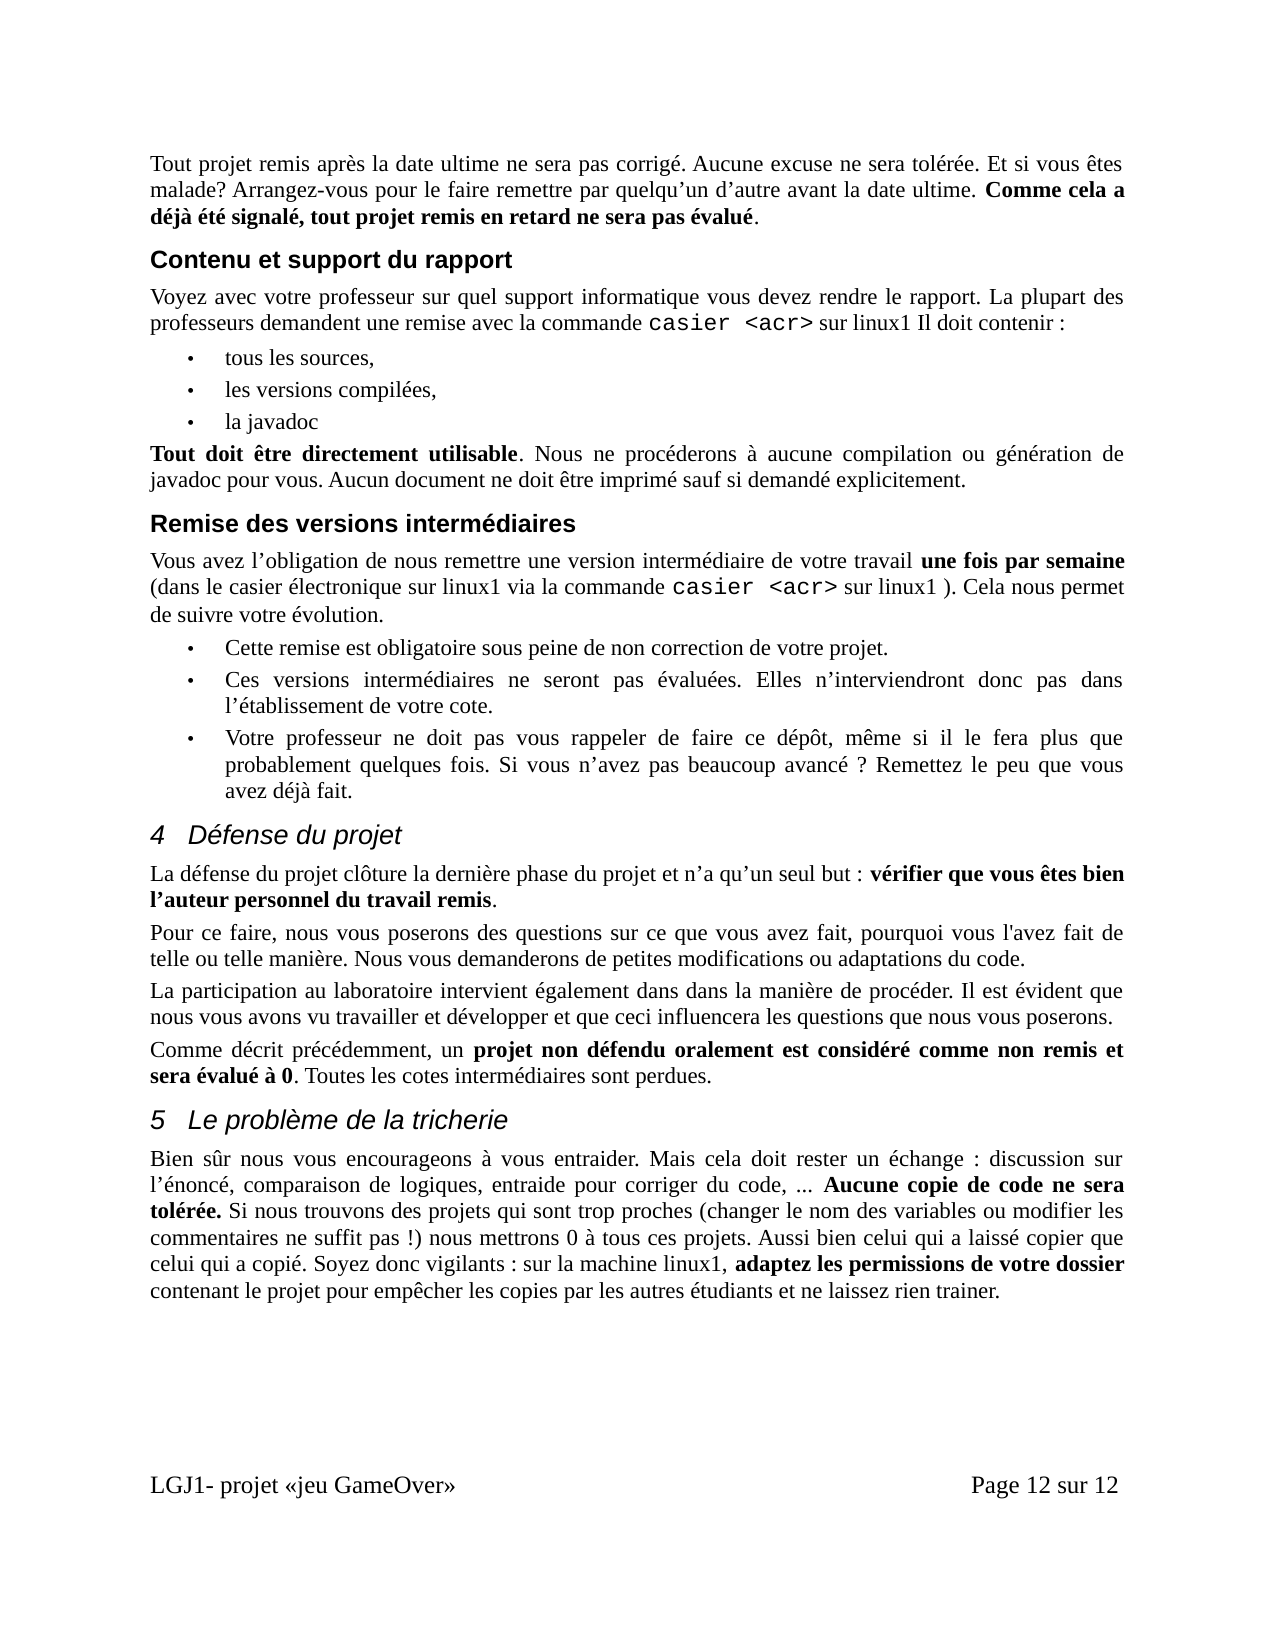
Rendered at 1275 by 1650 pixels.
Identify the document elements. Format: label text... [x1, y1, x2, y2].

text Pour ce faire, nous vous poserons des questions sur ce que vous avez fait, pourquoi vous l'avez fait de telle ou telle manière. Nous vous demanderons de petites modifications ou adaptations du code. [150, 918, 1125, 971]
list Ces versions intermédiaires ne seront pas évaluées. Elles n’interviendront donc pas dans l’établissement de votre cote. [187, 666, 1125, 718]
list tous les sources, [187, 343, 1125, 370]
subtitle Remise des versions intermédiaires [150, 509, 1125, 537]
list la javadoc [187, 408, 1125, 434]
list Cette remise est obligatoire sous peine de non correction de votre projet. [187, 634, 1125, 660]
subtitle Contenu et support du rapport [150, 245, 1125, 274]
text Vous avez l’obligation de nous remettre une version intermédiaire de votre travail une fois par semaine (dans le casier électronique sur linux1 via la commande casier <acr> sur linux1 ). Cela nous permet de suivre votre évolution. [150, 547, 1125, 628]
text Tout doit être directement utilisable. Nous ne procéderons à aucune compilation ou génération de javadoc pour vous. Aucun document ne doit être imprimé sauf si demandé explicitement. [150, 440, 1125, 493]
text Bien sûr nous vous encourageons à vous entraider. Mais cela doit rester un échange : discussion sur l’énoncé, comparaison de logiques, entraide pour corriger du code, ... Aucune copie de code ne sera tolérée. Si nous trouvons des projets qui sont trop proches (changer le nom des variables ou modifier les commentaires ne suffit pas !) nous mettrons 0 à tous ces projets. Aussi bien celui qui a laissé copier que celui qui a copié. Soyez donc vigilants : sur la machine linux1, adaptez les permissions de votre dossier contenant le projet pour empêcher les copies par les autres étudiants et ne laissez rien trainer. [150, 1145, 1125, 1303]
subtitle Le problème de la tricherie [150, 1104, 1125, 1136]
text Voyez avec votre professeur sur quel support informatique vous devez rendre le rapport. La plupart des professeurs demandent une remise avec la commande casier <acr> sur linux1 Il doit contenir : [150, 283, 1125, 338]
list Votre professeur ne doit pas vous rappeler de faire ce dépôt, même si il le fera plus que probablement quelques fois. Si vous n’avez pas beaucoup avancé ? Remettez le peu que vous avez déjà fait. [187, 724, 1125, 803]
text Comme décrit précédemment, un projet non défendu oralement est considéré comme non remis et sera évalué à 0. Toutes les cotes intermédiaires sont perdues. [150, 1036, 1125, 1088]
list les versions compilées, [187, 376, 1125, 402]
text La participation au laboratoire intervient également dans dans la manière de procéder. Il est évident que nous vous avons vu travailler et développer et que ceci influencera les questions que nous vous poserons. [150, 977, 1125, 1030]
subtitle Défense du projet [150, 819, 1125, 851]
text Tout projet remis après la date ultime ne sera pas corrigé. Aucune excuse ne sera tolérée. Et si vous êtes malade? Arrangez-vous pour le faire remettre par quelqu’un d’autre avant la date ultime. Comme cela a déjà été signalé, tout projet remis en retard ne sera pas évalué. [150, 150, 1125, 229]
text La défense du projet clôture la dernière phase du projet et n’a qu’un seul but : vérifier que vous êtes bien l’auteur personnel du travail remis. [150, 860, 1125, 913]
